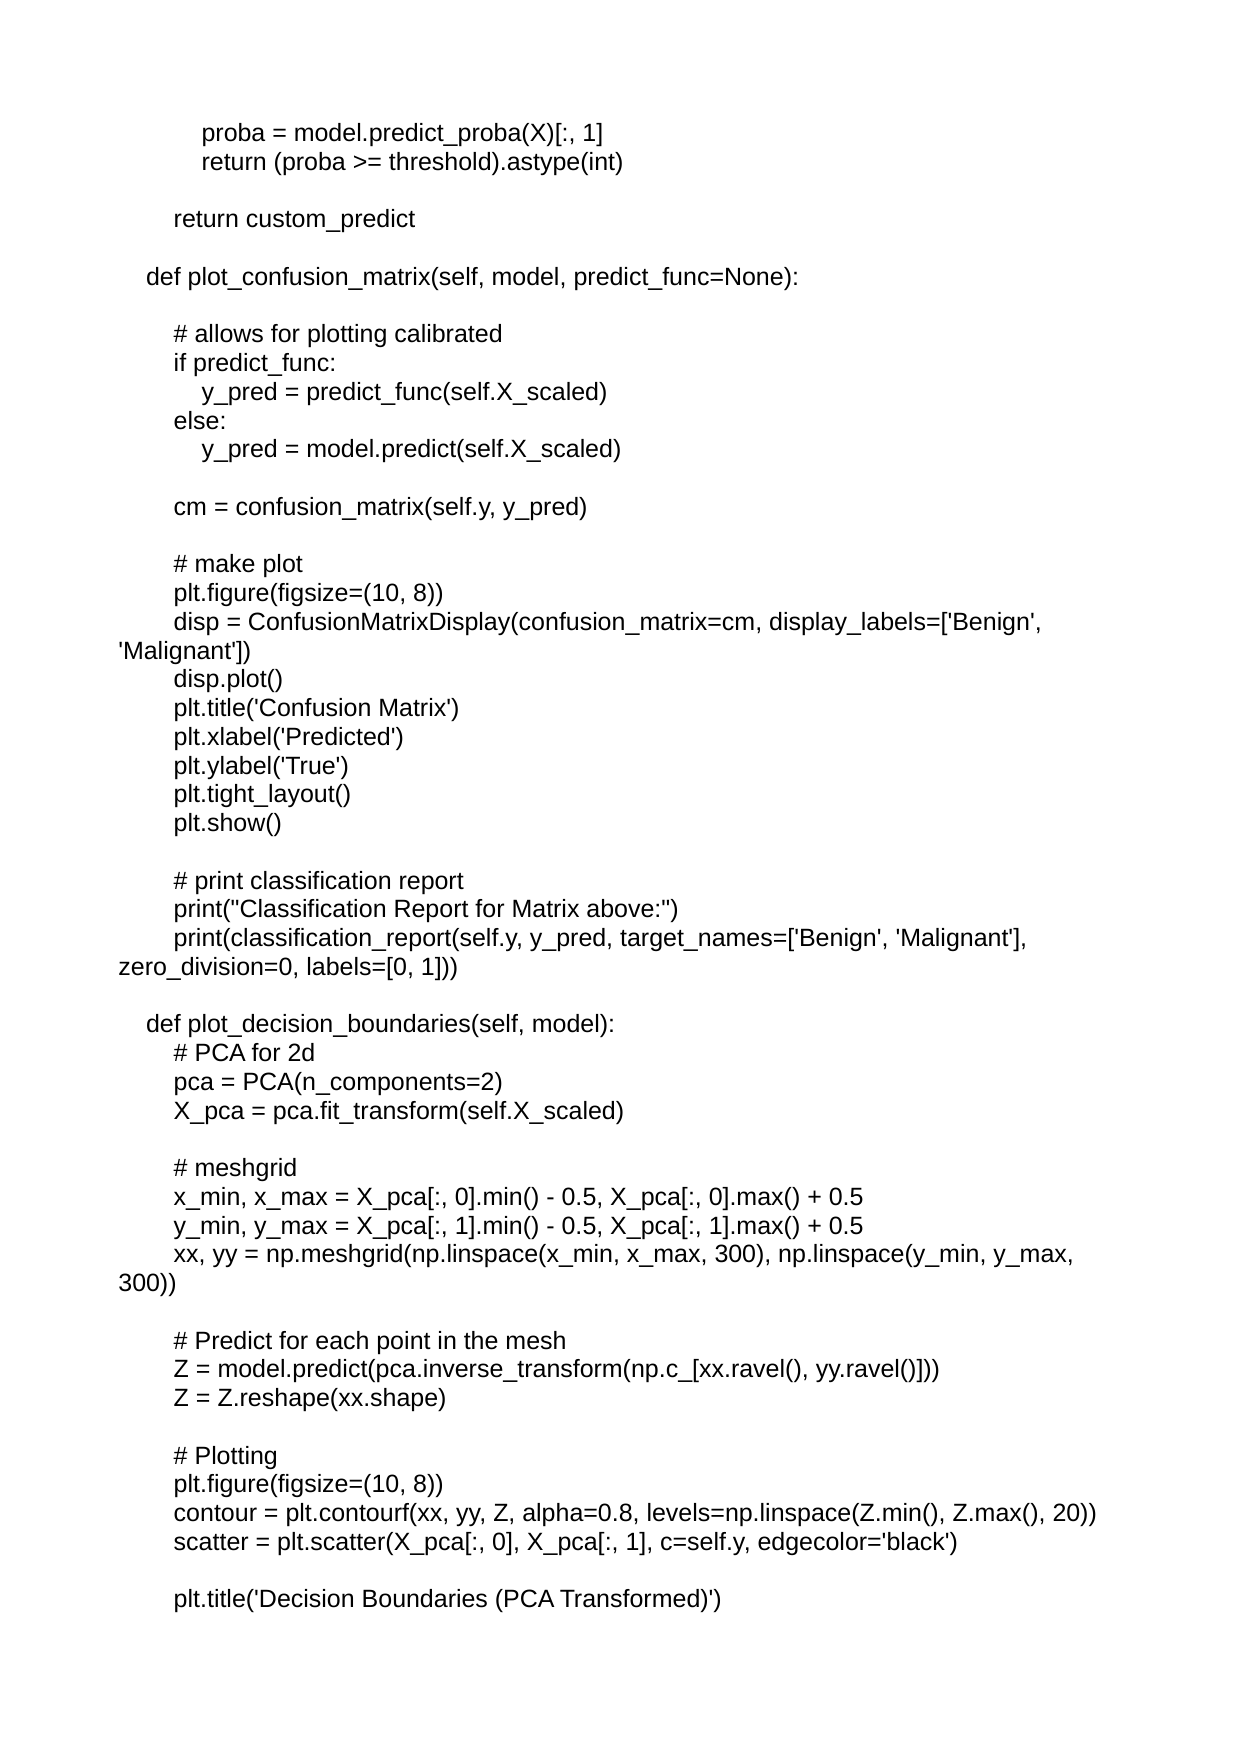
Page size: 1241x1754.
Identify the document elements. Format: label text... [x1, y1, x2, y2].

text X_pca = pca.fit_transform(self.X_scaled) [118, 1096, 1122, 1124]
text # Predict for each point in the mesh [118, 1326, 1122, 1354]
text # print classification report [118, 866, 1122, 894]
text plt.tight_layout() [118, 779, 1122, 808]
text plt.ylabel('True') [118, 751, 1122, 779]
text plt.title('Confusion Matrix') [118, 693, 1122, 722]
text y_pred = model.predict(self.X_scaled) [118, 434, 1122, 463]
text xx, yy = np.meshgrid(np.linspace(x_min, x_max, 300), np.linspace(y_min, y_max, 300)) [118, 1239, 1122, 1297]
text scatter = plt.scatter(X_pca[:, 0], X_pca[:, 1], c=self.y, edgecolor='black') [118, 1527, 1122, 1556]
text print("Classification Report for Matrix above:") [118, 894, 1122, 923]
text plt.figure(figsize=(10, 8)) [118, 1469, 1122, 1498]
text cm = confusion_matrix(self.y, y_pred) [118, 492, 1122, 521]
text contour = plt.contourf(xx, yy, Z, alpha=0.8, levels=np.linspace(Z.min(), Z.max(), 20)) [118, 1498, 1122, 1527]
text return (proba >= threshold).astype(int) [118, 147, 1122, 176]
text Z = model.predict(pca.inverse_transform(np.c_[xx.ravel(), yy.ravel()])) [118, 1354, 1122, 1383]
text if predict_func: [118, 348, 1122, 377]
text # PCA for 2d [118, 1038, 1122, 1067]
text plt.figure(figsize=(10, 8)) [118, 578, 1122, 607]
text return custom_predict [118, 204, 1122, 233]
text def plot_decision_boundaries(self, model): [118, 1009, 1122, 1038]
text x_min, x_max = X_pca[:, 0].min() - 0.5, X_pca[:, 0].max() + 0.5 [118, 1182, 1122, 1211]
text pca = PCA(n_components=2) [118, 1067, 1122, 1096]
text # meshgrid [118, 1153, 1122, 1182]
text plt.show() [118, 808, 1122, 837]
text # make plot [118, 549, 1122, 578]
text proba = model.predict_proba(X)[:, 1] [118, 118, 1122, 147]
text def plot_confusion_matrix(self, model, predict_func=None): [118, 262, 1122, 291]
text plt.xlabel('Predicted') [118, 722, 1122, 751]
text y_pred = predict_func(self.X_scaled) [118, 377, 1122, 406]
text else: [118, 406, 1122, 434]
text plt.title('Decision Boundaries (PCA Transformed)') [118, 1584, 1122, 1613]
text y_min, y_max = X_pca[:, 1].min() - 0.5, X_pca[:, 1].max() + 0.5 [118, 1211, 1122, 1239]
text Z = Z.reshape(xx.shape) [118, 1383, 1122, 1412]
text print(classification_report(self.y, y_pred, target_names=['Benign', 'Malignant'], zero_division=0, labels=[0, 1])) [118, 923, 1122, 981]
text disp.plot() [118, 664, 1122, 693]
text # Plotting [118, 1441, 1122, 1469]
text # allows for plotting calibrated [118, 319, 1122, 348]
text disp = ConfusionMatrixDisplay(confusion_matrix=cm, display_labels=['Benign', 'Malignant']) [118, 607, 1122, 664]
